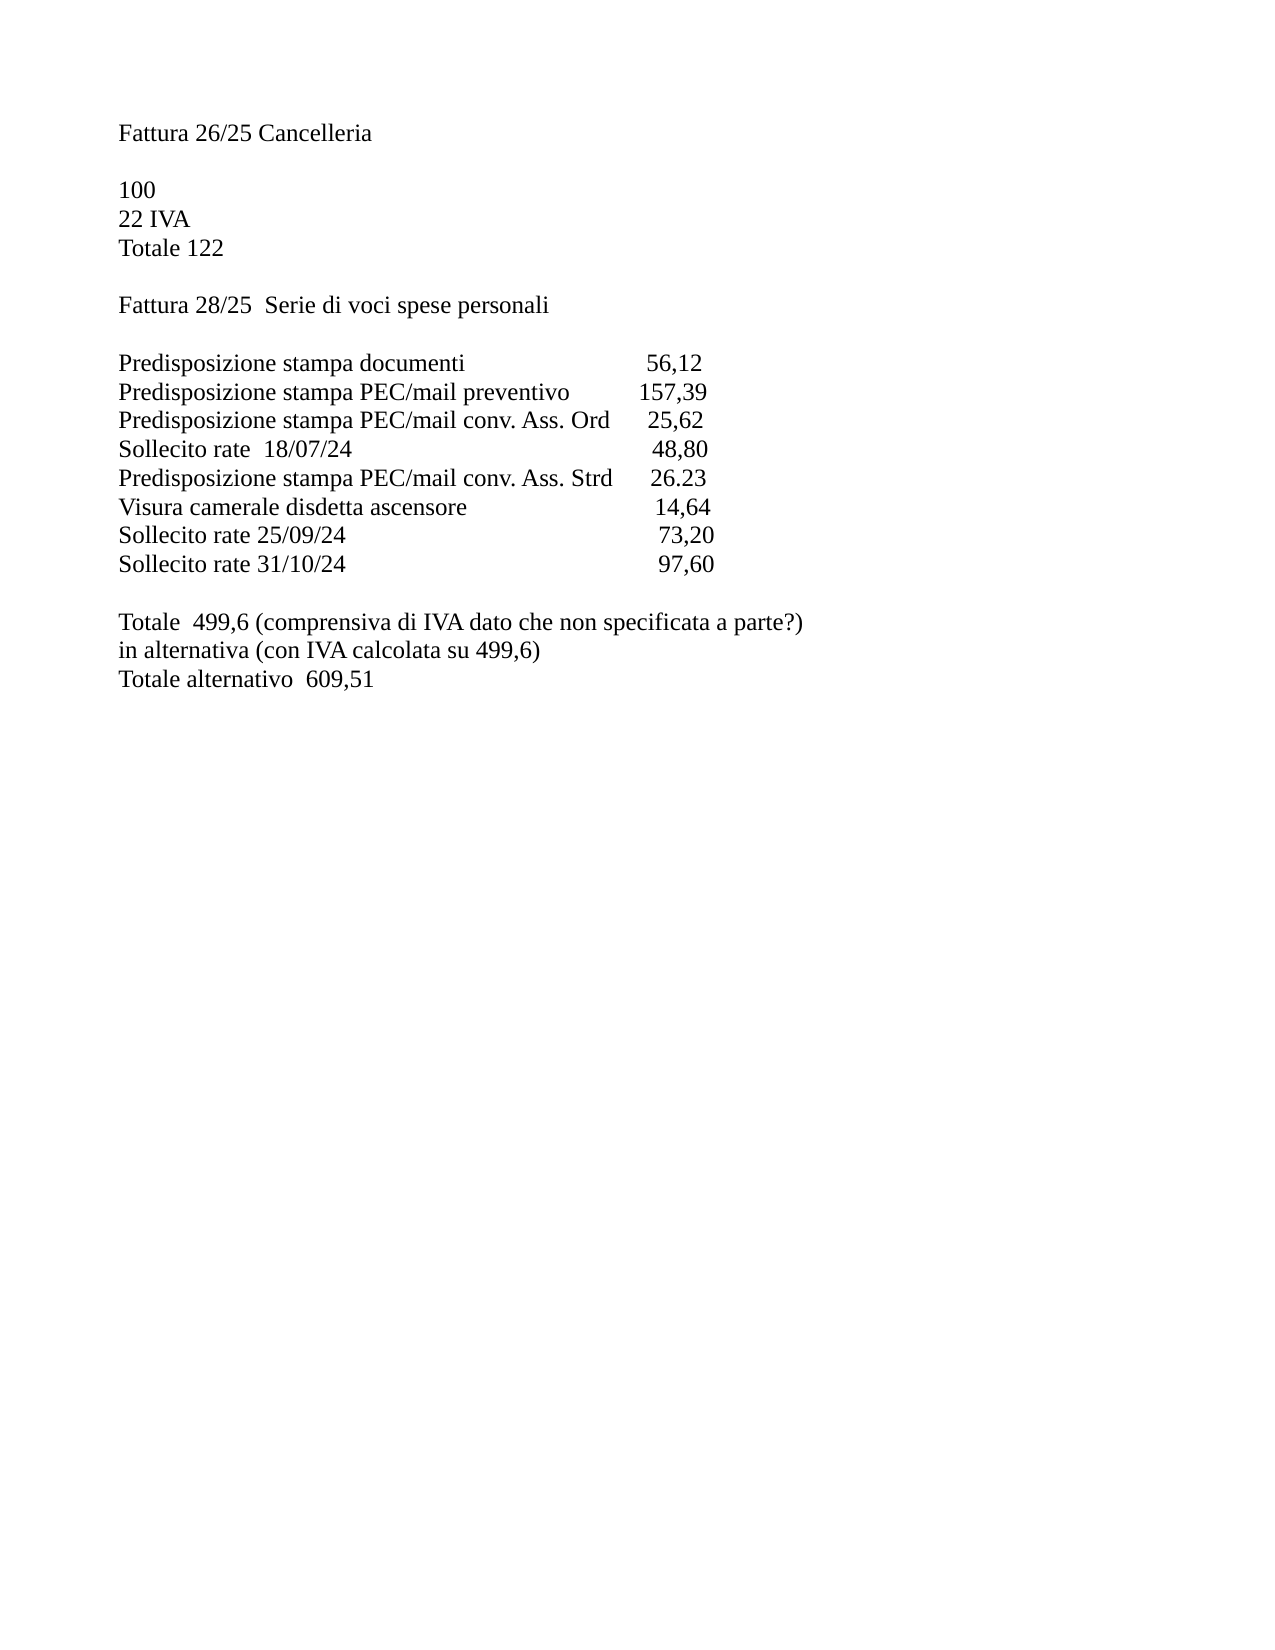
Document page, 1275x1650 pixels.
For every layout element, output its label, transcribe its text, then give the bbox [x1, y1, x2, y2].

text Fattura 28/25 Serie di voci spese personali [118, 291, 1157, 319]
text Totale 122 [118, 233, 1157, 262]
text Totale 499,6 (comprensiva di IVA dato che non specificata a parte?) [118, 607, 1157, 636]
text Predisposizione stampa documenti 56,12 [118, 348, 1157, 377]
text Predisposizione stampa PEC/mail preventivo 157,39 [118, 377, 1157, 406]
text Predisposizione stampa PEC/mail conv. Ass. Ord 25,62 [118, 406, 1157, 434]
text Visura camerale disdetta ascensore 14,64 [118, 492, 1157, 521]
text Sollecito rate 31/10/24 97,60 [118, 549, 1157, 578]
text in alternativa (con IVA calcolata su 499,6) [118, 636, 1157, 664]
text Predisposizione stampa PEC/mail conv. Ass. Strd 26.23 [118, 463, 1157, 492]
text Fattura 26/25 Cancelleria [118, 118, 1157, 147]
text 100 [118, 176, 1157, 204]
text Sollecito rate 25/09/24 73,20 [118, 521, 1157, 549]
text Totale alternativo 609,51 [118, 664, 1157, 693]
text 22 IVA [118, 204, 1157, 233]
text Sollecito rate 18/07/24 48,80 [118, 434, 1157, 463]
